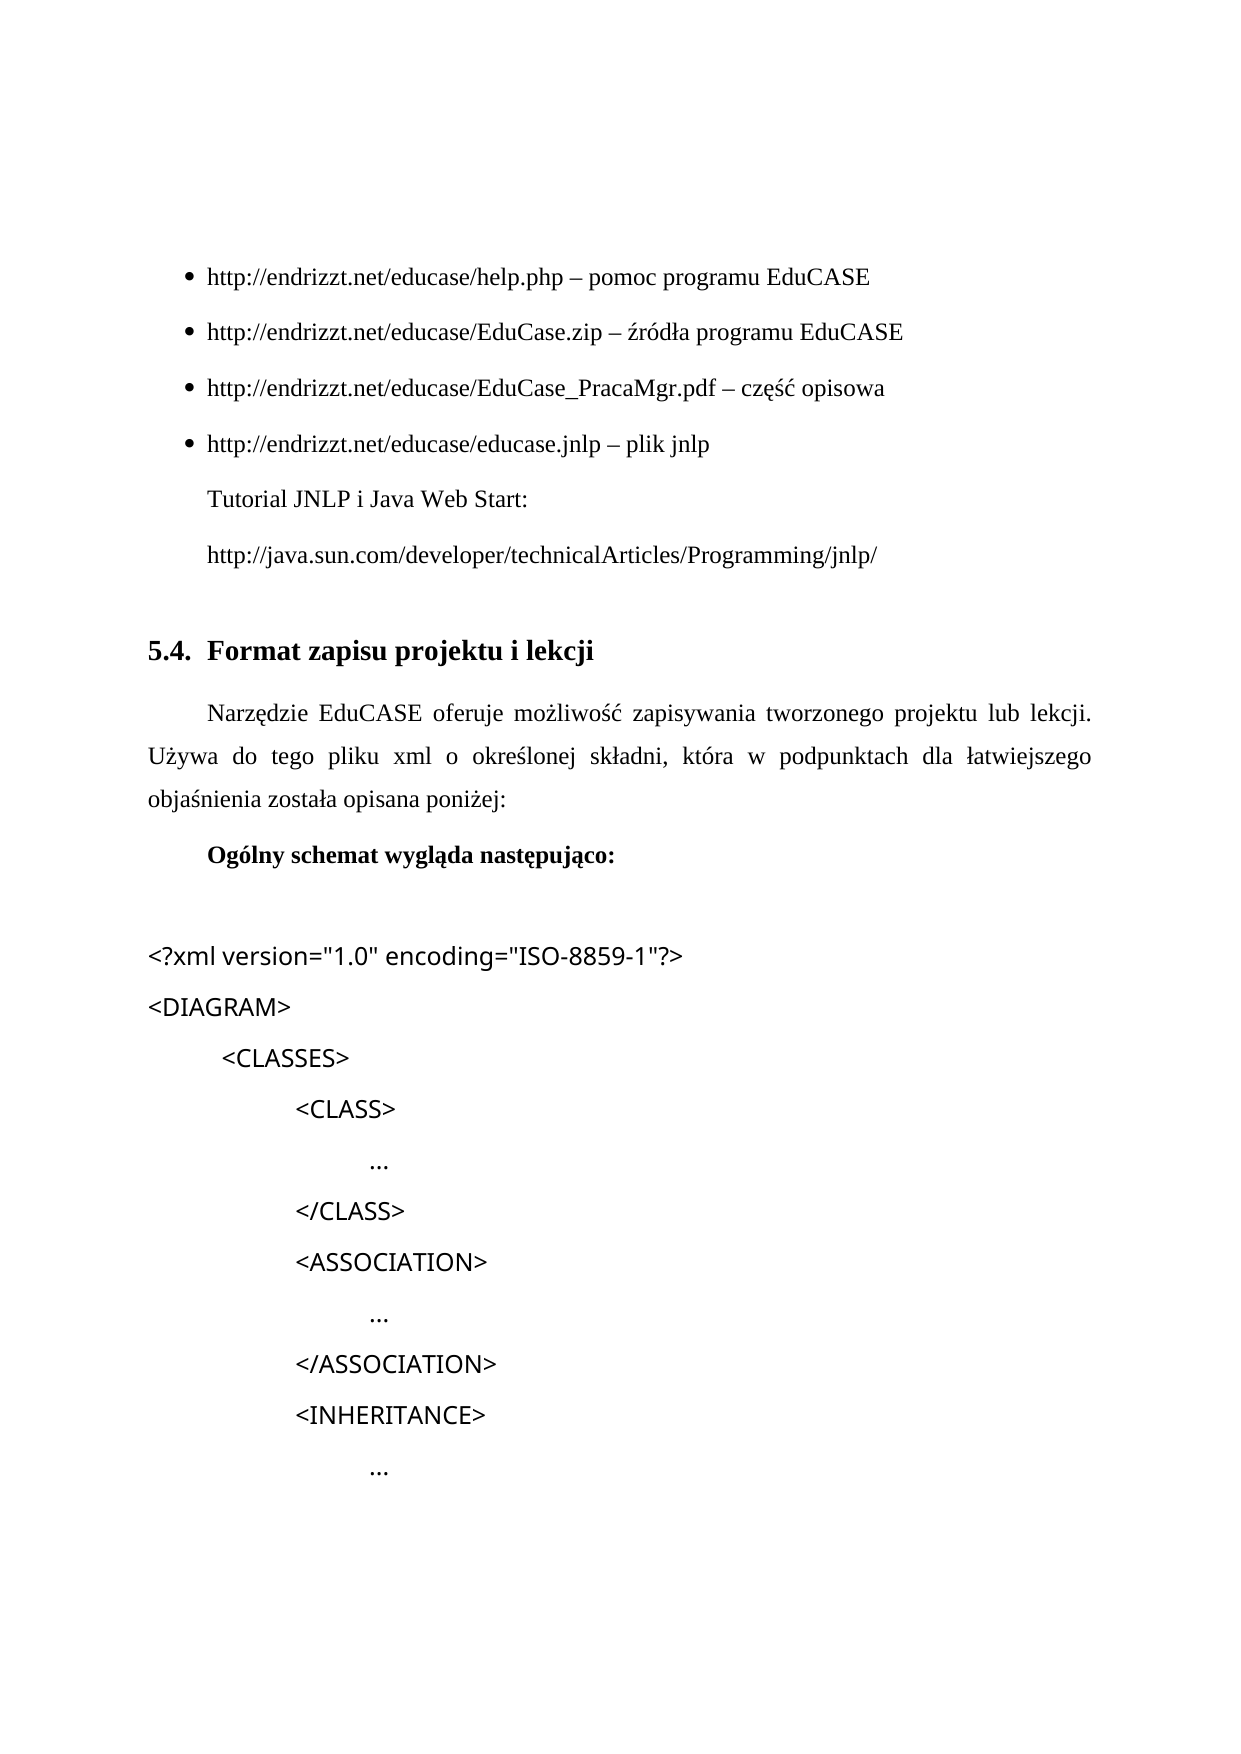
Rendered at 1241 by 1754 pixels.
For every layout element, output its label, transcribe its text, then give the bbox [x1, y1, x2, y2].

text </CLASS> [148, 1194, 1092, 1228]
list http://endrizzt.net/educase/educase.jnlp – plik jnlp [185, 429, 1092, 457]
text </ASSOCIATION> [148, 1347, 1092, 1381]
list http://endrizzt.net/educase/EduCase.zip – źródła programu EduCASE [185, 317, 1092, 346]
list http://endrizzt.net/educase/help.php – pomoc programu EduCASE [185, 262, 1092, 291]
text <?xml version="1.0" encoding="ISO-8859-1"?> [148, 938, 1092, 972]
text <CLASS> [148, 1092, 1092, 1126]
text Tutorial JNLP i Java Web Start: [148, 484, 1092, 513]
text ... [148, 1296, 1092, 1330]
text <DIAGRAM> [148, 989, 1092, 1023]
text ... [148, 1143, 1092, 1177]
text Ogólny schemat wygląda następująco: [148, 840, 1092, 868]
text Narzędzie EduCASE oferuje możliwość zapisywania tworzonego projektu lub lekcji. Używa do tego pliku xml o określonej składni, która w podpunktach dla łatwiejszego objaśnienia została opisana poniżej: [148, 698, 1092, 813]
subtitle Format zapisu projektu i lekcji [148, 633, 1092, 667]
text ... [148, 1449, 1092, 1483]
text <CLASSES> [148, 1041, 1092, 1074]
text <ASSOCIATION> [148, 1245, 1092, 1279]
text <INHERITANCE> [148, 1398, 1092, 1432]
text http://java.sun.com/developer/technicalArticles/Programming/jnlp/ [148, 540, 1092, 569]
list http://endrizzt.net/educase/EduCase_PracaMgr.pdf – część opisowa [185, 373, 1092, 402]
